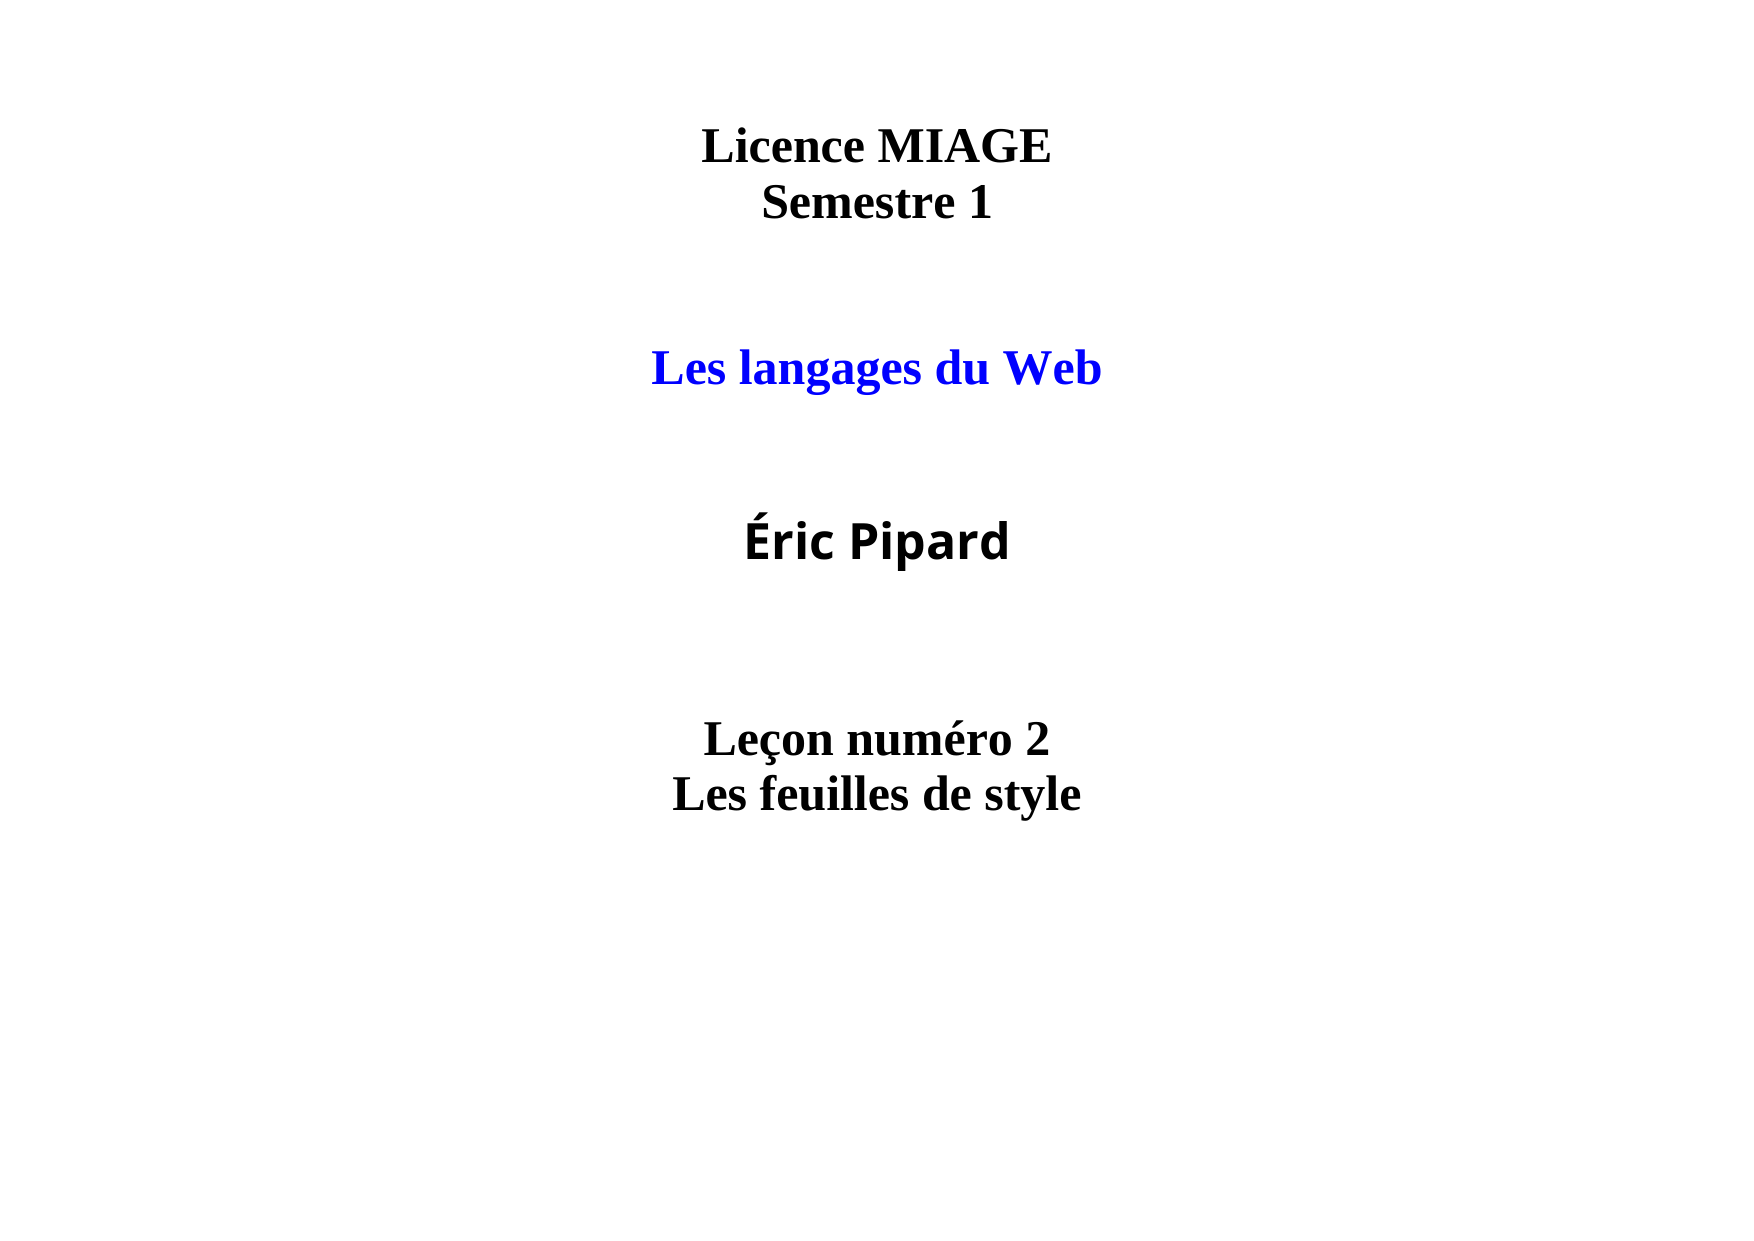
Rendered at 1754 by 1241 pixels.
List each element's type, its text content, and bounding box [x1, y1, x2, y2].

text Licence MIAGE [118, 118, 1636, 173]
text Les feuilles de style [118, 766, 1636, 822]
text Éric Pipard [118, 506, 1636, 574]
text Leçon numéro 2 [118, 711, 1636, 766]
text Semestre 1 [118, 173, 1636, 229]
text Les langages du Web [118, 340, 1636, 395]
